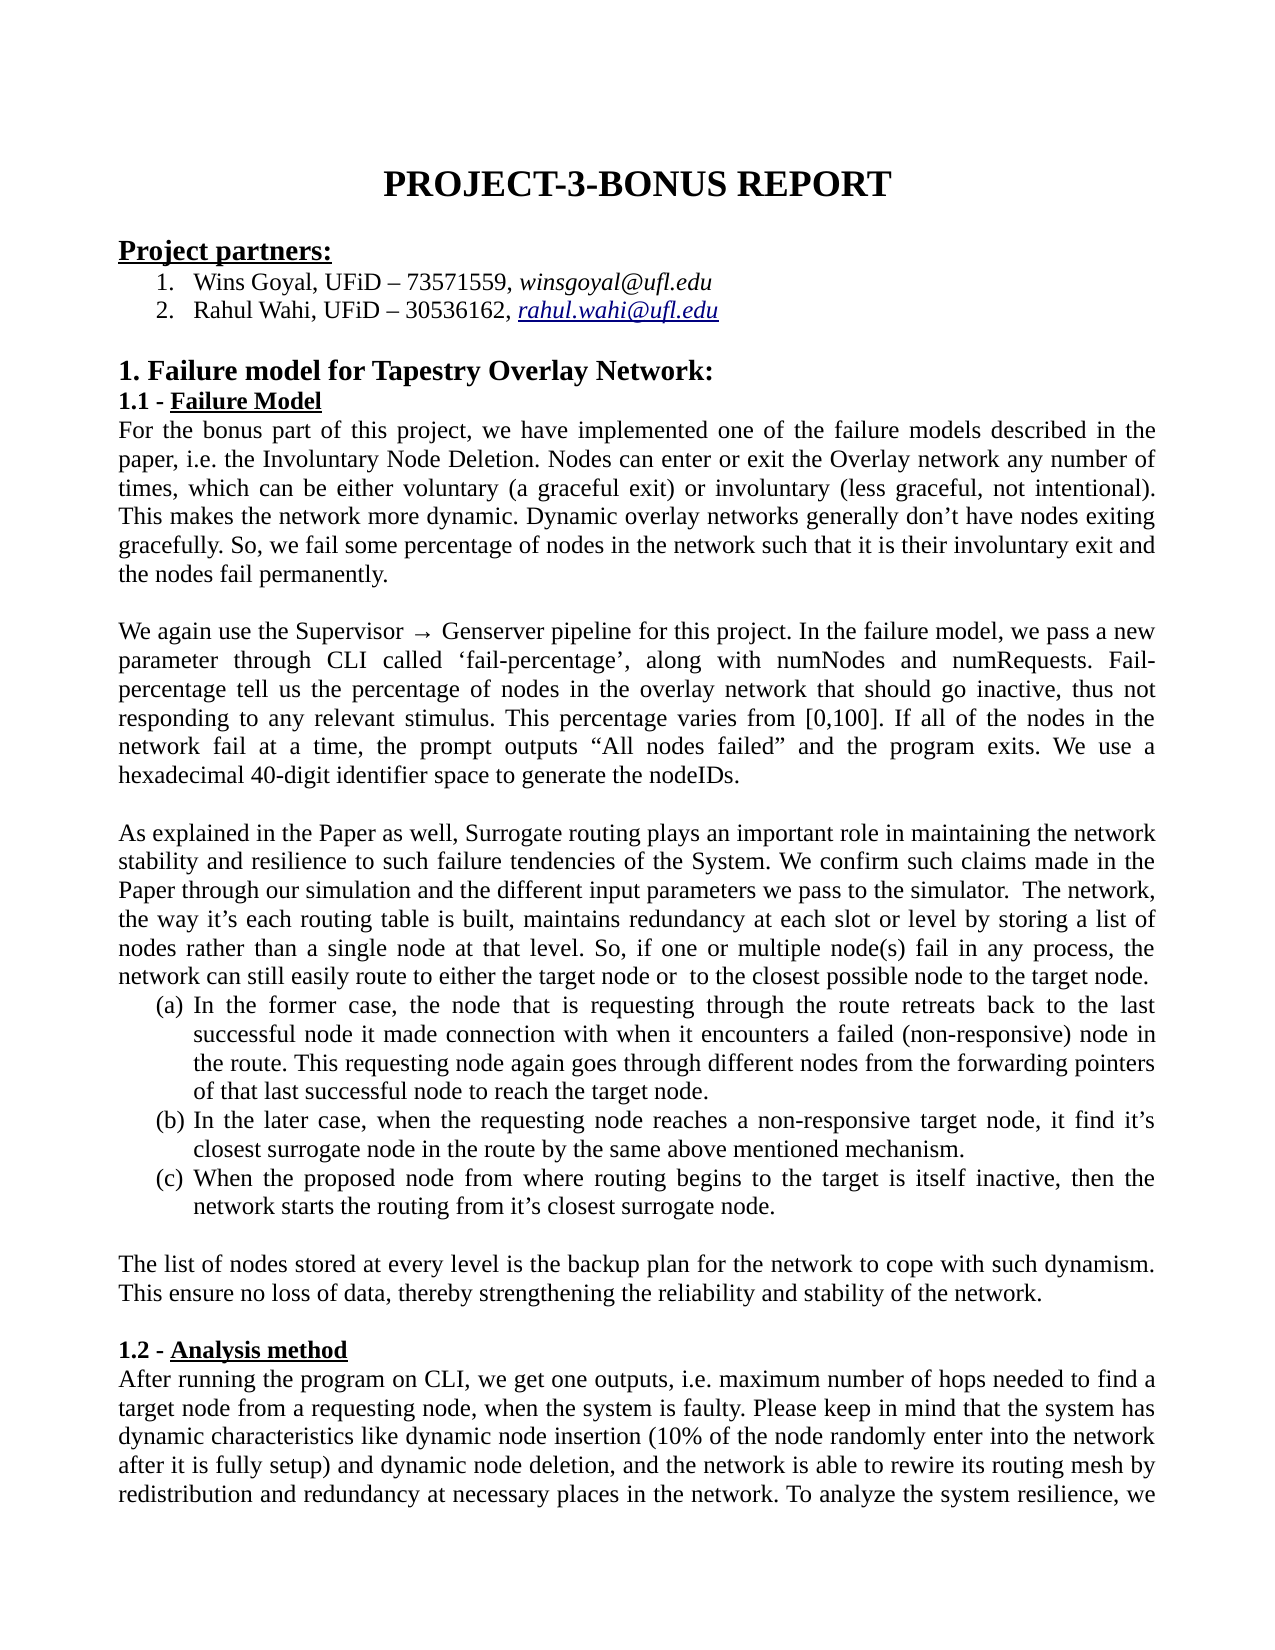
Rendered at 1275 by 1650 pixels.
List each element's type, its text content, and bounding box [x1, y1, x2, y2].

text Project partners: [118, 233, 1157, 267]
list Rahul Wahi, UFiD – 30536162, rahul.wahi@ufl.edu [156, 295, 1157, 324]
text PROJECT-3-BONUS REPORT [118, 161, 1157, 204]
text 1.2 - Analysis method [118, 1335, 1157, 1364]
list Wins Goyal, UFiD – 73571559, winsgoyal@ufl.edu [156, 267, 1157, 295]
text For the bonus part of this project, we have implemented one of the failure models described in the paper, i.e. the Involuntary Node Deletion. Nodes can enter or exit the Overlay network any number of times, which can be either voluntary (a graceful exit) or involuntary (less graceful, not intentional). This makes the network more dynamic. Dynamic overlay networks generally don’t have nodes exiting gracefully. So, we fail some percentage of nodes in the network such that it is their involuntary exit and the nodes fail permanently. [118, 415, 1157, 588]
text As explained in the Paper as well, Surrogate routing plays an important role in maintaining the network stability and resilience to such failure tendencies of the System. We confirm such claims made in the Paper through our simulation and the different input parameters we pass to the simulator. The network, the way it’s each routing table is built, maintains redundancy at each slot or level by storing a list of nodes rather than a single node at that level. So, if one or multiple node(s) fail in any process, the network can still easily route to either the target node or to the closest possible node to the target node. [118, 818, 1157, 990]
text 1. Failure model for Tapestry Overlay Network: [118, 353, 1157, 386]
text We again use the Supervisor → Genserver pipeline for this project. In the failure model, we pass a new parameter through CLI called ‘fail-percentage’, along with numNodes and numRequests. Fail-percentage tell us the percentage of nodes in the overlay network that should go inactive, thus not responding to any relevant stimulus. This percentage varies from [0,100]. If all of the nodes in the network fail at a time, the prompt outputs “All nodes failed” and the program exits. We use a hexadecimal 40-digit identifier space to generate the nodeIDs. [118, 616, 1157, 789]
text 1.1 - Failure Model [118, 386, 1157, 415]
text The list of nodes stored at every level is the backup plan for the network to cope with such dynamism. This ensure no loss of data, thereby strengthening the reliability and stability of the network. [118, 1249, 1157, 1306]
list When the proposed node from where routing begins to the target is itself inactive, then the network starts the routing from it’s closest surrogate node. [156, 1163, 1157, 1220]
list In the later case, when the requesting node reaches a non-responsive target node, it find it’s closest surrogate node in the route by the same above mentioned mechanism. [156, 1105, 1157, 1163]
list In the former case, the node that is requesting through the route retreats back to the last successful node it made connection with when it encounters a failed (non-responsive) node in the route. This requesting node again goes through different nodes from the forwarding pointers of that last successful node to reach the target node. [156, 990, 1157, 1105]
text After running the program on CLI, we get one outputs, i.e. maximum number of hops needed to find a target node from a requesting node, when the system is faulty. Please keep in mind that the system has dynamic characteristics like dynamic node insertion (10% of the node randomly enter into the network after it is fully setup) and dynamic node deletion, and the network is able to rewire its routing mesh by redistribution and redundancy at necessary places in the network. To analyze the system resilience, we [118, 1364, 1157, 1508]
